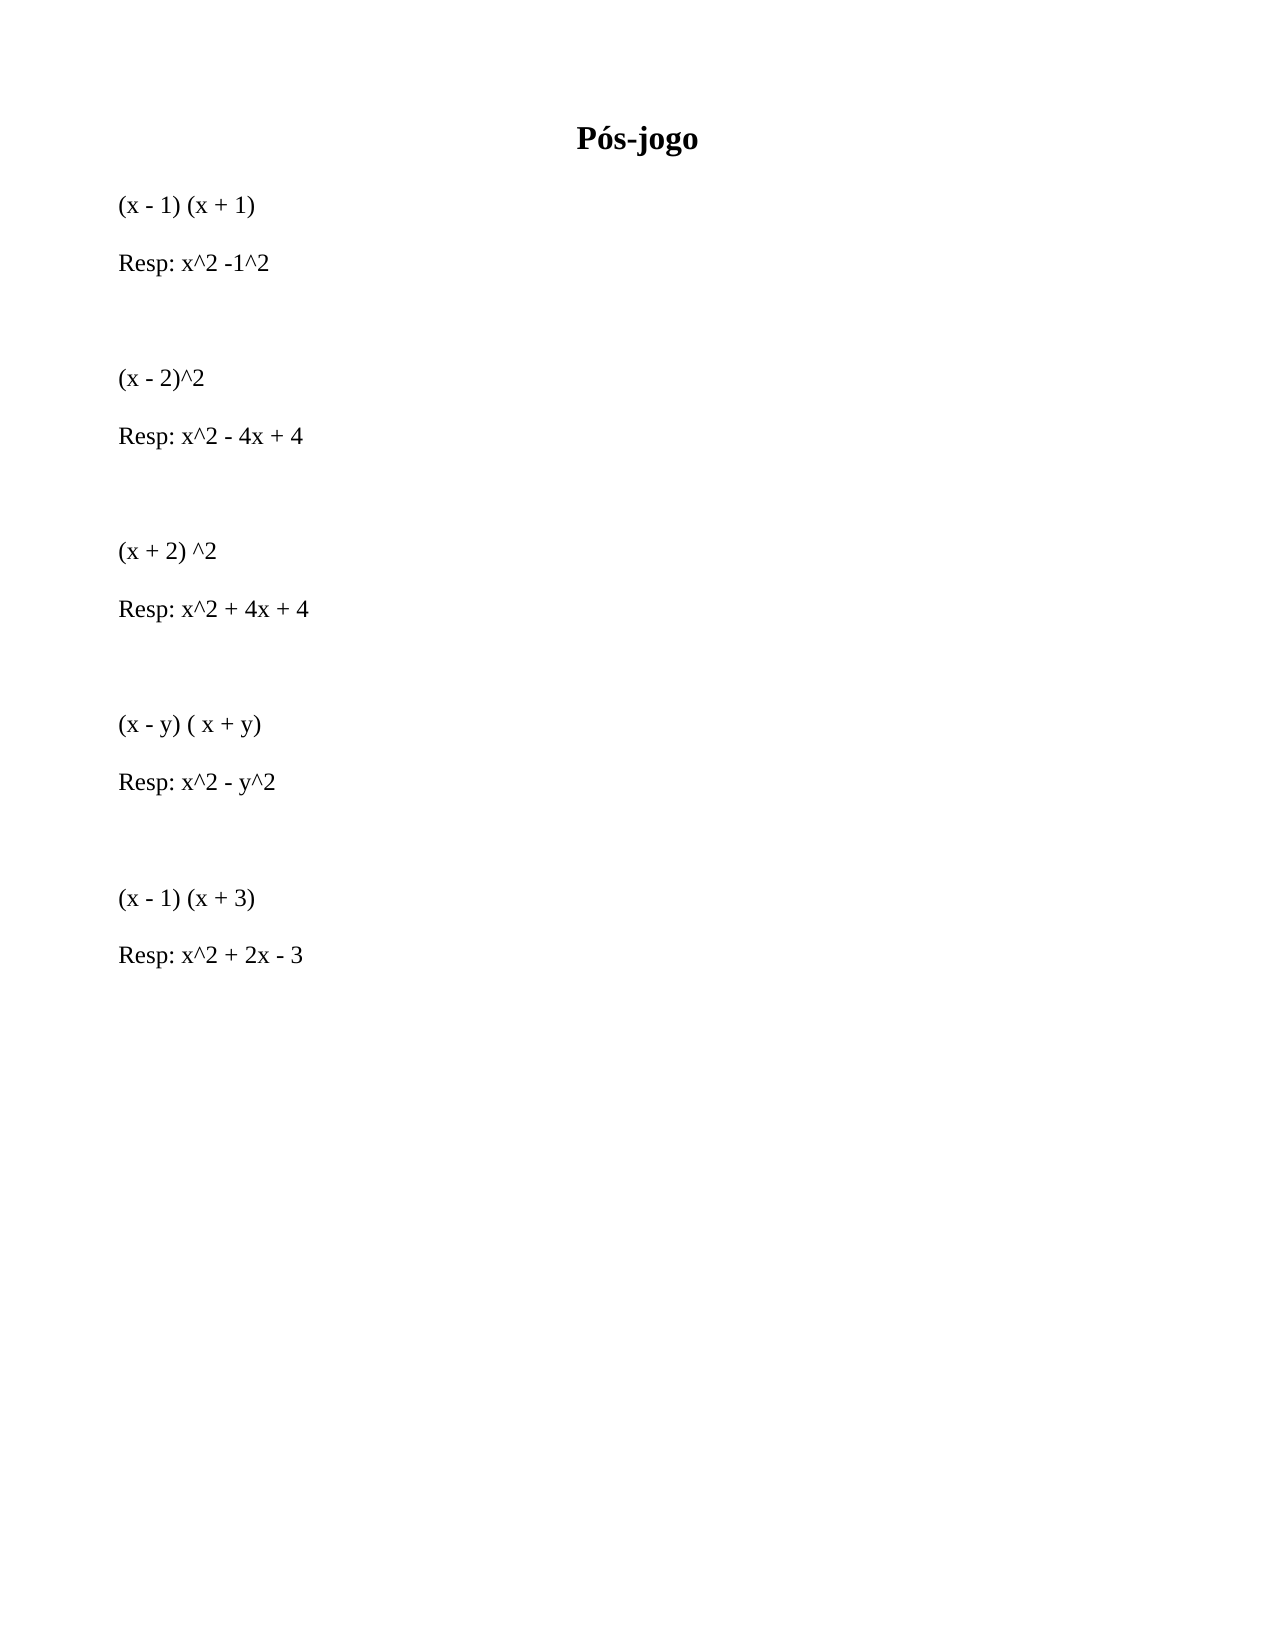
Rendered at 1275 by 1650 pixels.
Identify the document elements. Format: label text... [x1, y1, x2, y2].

text (x + 2) ^2 [118, 536, 1157, 565]
text (x - y) ( x + y) [118, 709, 1157, 738]
text (x - 1) (x + 3) [118, 883, 1157, 911]
text Resp: x^2 -1^2 [118, 248, 1157, 277]
text Resp: x^2 - y^2 [118, 767, 1157, 796]
text (x - 1) (x + 1) [118, 190, 1157, 219]
text Resp: x^2 - 4x + 4 [118, 421, 1157, 450]
text Resp: x^2 + 4x + 4 [118, 594, 1157, 623]
text Resp: x^2 + 2x - 3 [118, 940, 1157, 969]
text Pós-jogo [118, 118, 1157, 156]
text (x - 2)^2 [118, 363, 1157, 392]
